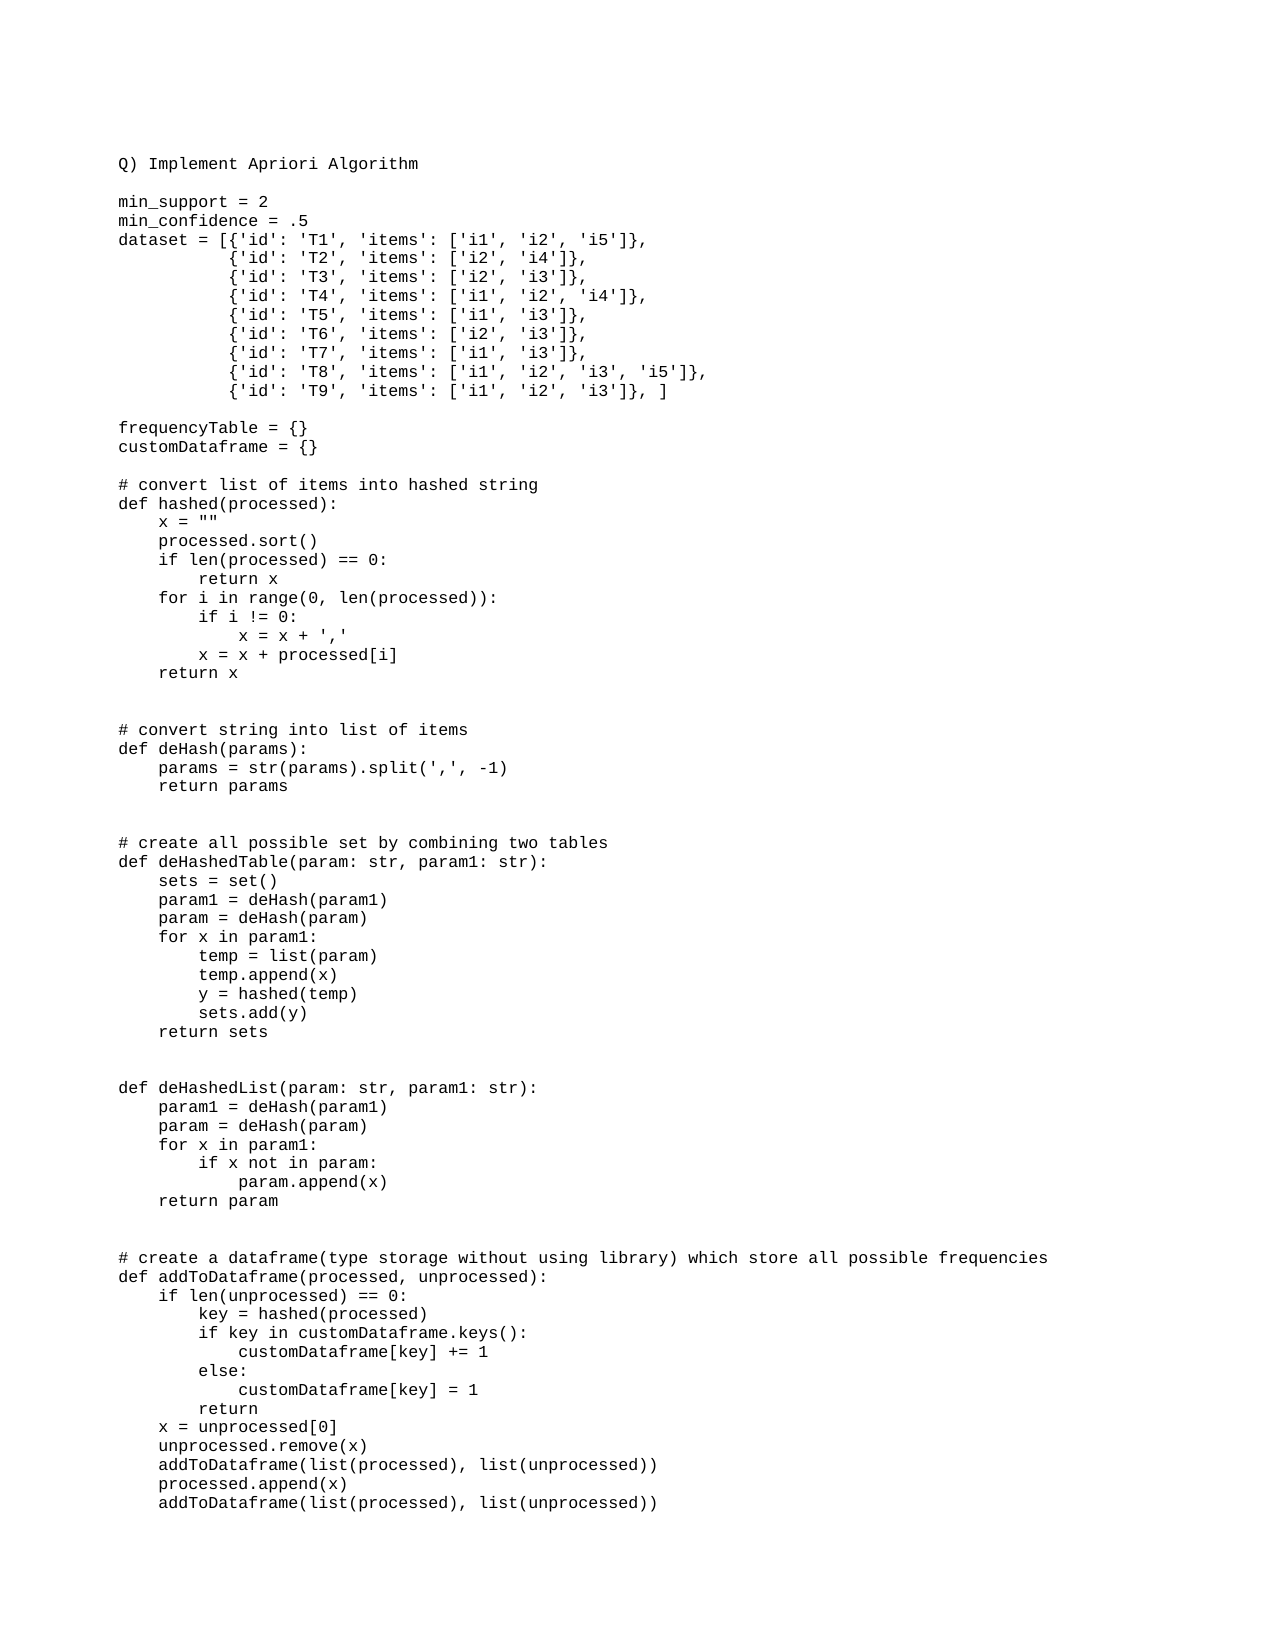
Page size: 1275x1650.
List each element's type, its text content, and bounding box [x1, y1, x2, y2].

text x = "" [118, 514, 1157, 533]
text sets.add(y) [118, 1004, 1157, 1023]
text param.append(x) [118, 1174, 1157, 1193]
text def deHash(params): [118, 740, 1157, 759]
text {'id': 'T9', 'items': ['i1', 'i2', 'i3']}, ] [118, 382, 1157, 401]
text def deHashedList(param: str, param1: str): [118, 1080, 1157, 1098]
text dataset = [{'id': 'T1', 'items': ['i1', 'i2', 'i5']}, [118, 231, 1157, 250]
text customDataframe[key] += 1 [118, 1344, 1157, 1362]
text # convert string into list of items [118, 721, 1157, 740]
text min_support = 2 [118, 193, 1157, 212]
text return x [118, 571, 1157, 589]
text return params [118, 778, 1157, 797]
text param1 = deHash(param1) [118, 891, 1157, 910]
text return [118, 1400, 1157, 1419]
text param = deHash(param) [118, 910, 1157, 929]
text min_confidence = .5 [118, 212, 1157, 231]
text for i in range(0, len(processed)): [118, 589, 1157, 608]
text addToDataframe(list(processed), list(unprocessed)) [118, 1457, 1157, 1476]
text {'id': 'T5', 'items': ['i1', 'i3']}, [118, 307, 1157, 326]
text customDataframe = {} [118, 439, 1157, 457]
text y = hashed(temp) [118, 985, 1157, 1004]
text def addToDataframe(processed, unprocessed): [118, 1268, 1157, 1287]
text return x [118, 665, 1157, 684]
text param1 = deHash(param1) [118, 1098, 1157, 1117]
text if len(processed) == 0: [118, 552, 1157, 571]
text {'id': 'T3', 'items': ['i2', 'i3']}, [118, 269, 1157, 288]
text key = hashed(processed) [118, 1306, 1157, 1325]
text processed.sort() [118, 533, 1157, 552]
text addToDataframe(list(processed), list(unprocessed)) [118, 1494, 1157, 1513]
text x = x + ',' [118, 627, 1157, 646]
text x = x + processed[i] [118, 646, 1157, 665]
text unprocessed.remove(x) [118, 1438, 1157, 1457]
text return sets [118, 1023, 1157, 1042]
text for x in param1: [118, 929, 1157, 948]
text temp = list(param) [118, 948, 1157, 967]
text processed.append(x) [118, 1476, 1157, 1494]
text if key in customDataframe.keys(): [118, 1325, 1157, 1344]
text {'id': 'T2', 'items': ['i2', 'i4']}, [118, 250, 1157, 269]
text return param [118, 1193, 1157, 1212]
text {'id': 'T4', 'items': ['i1', 'i2', 'i4']}, [118, 288, 1157, 307]
text def hashed(processed): [118, 495, 1157, 514]
text Q) Implement Apriori Algorithm [118, 156, 1157, 175]
text x = unprocessed[0] [118, 1419, 1157, 1438]
text # create all possible set by combining two tables [118, 834, 1157, 853]
text customDataframe[key] = 1 [118, 1381, 1157, 1400]
text frequencyTable = {} [118, 420, 1157, 439]
text {'id': 'T8', 'items': ['i1', 'i2', 'i3', 'i5']}, [118, 363, 1157, 382]
text params = str(params).split(',', -1) [118, 759, 1157, 778]
text if len(unprocessed) == 0: [118, 1287, 1157, 1306]
text param = deHash(param) [118, 1117, 1157, 1136]
text {'id': 'T6', 'items': ['i2', 'i3']}, [118, 326, 1157, 344]
text {'id': 'T7', 'items': ['i1', 'i3']}, [118, 344, 1157, 363]
text else: [118, 1362, 1157, 1381]
text # convert list of items into hashed string [118, 476, 1157, 495]
text def deHashedTable(param: str, param1: str): [118, 853, 1157, 872]
text if x not in param: [118, 1155, 1157, 1174]
text # create a dataframe(type storage without using library) which store all possible frequencies [118, 1249, 1157, 1268]
text sets = set() [118, 872, 1157, 891]
text temp.append(x) [118, 967, 1157, 985]
text for x in param1: [118, 1136, 1157, 1155]
text if i != 0: [118, 608, 1157, 627]
